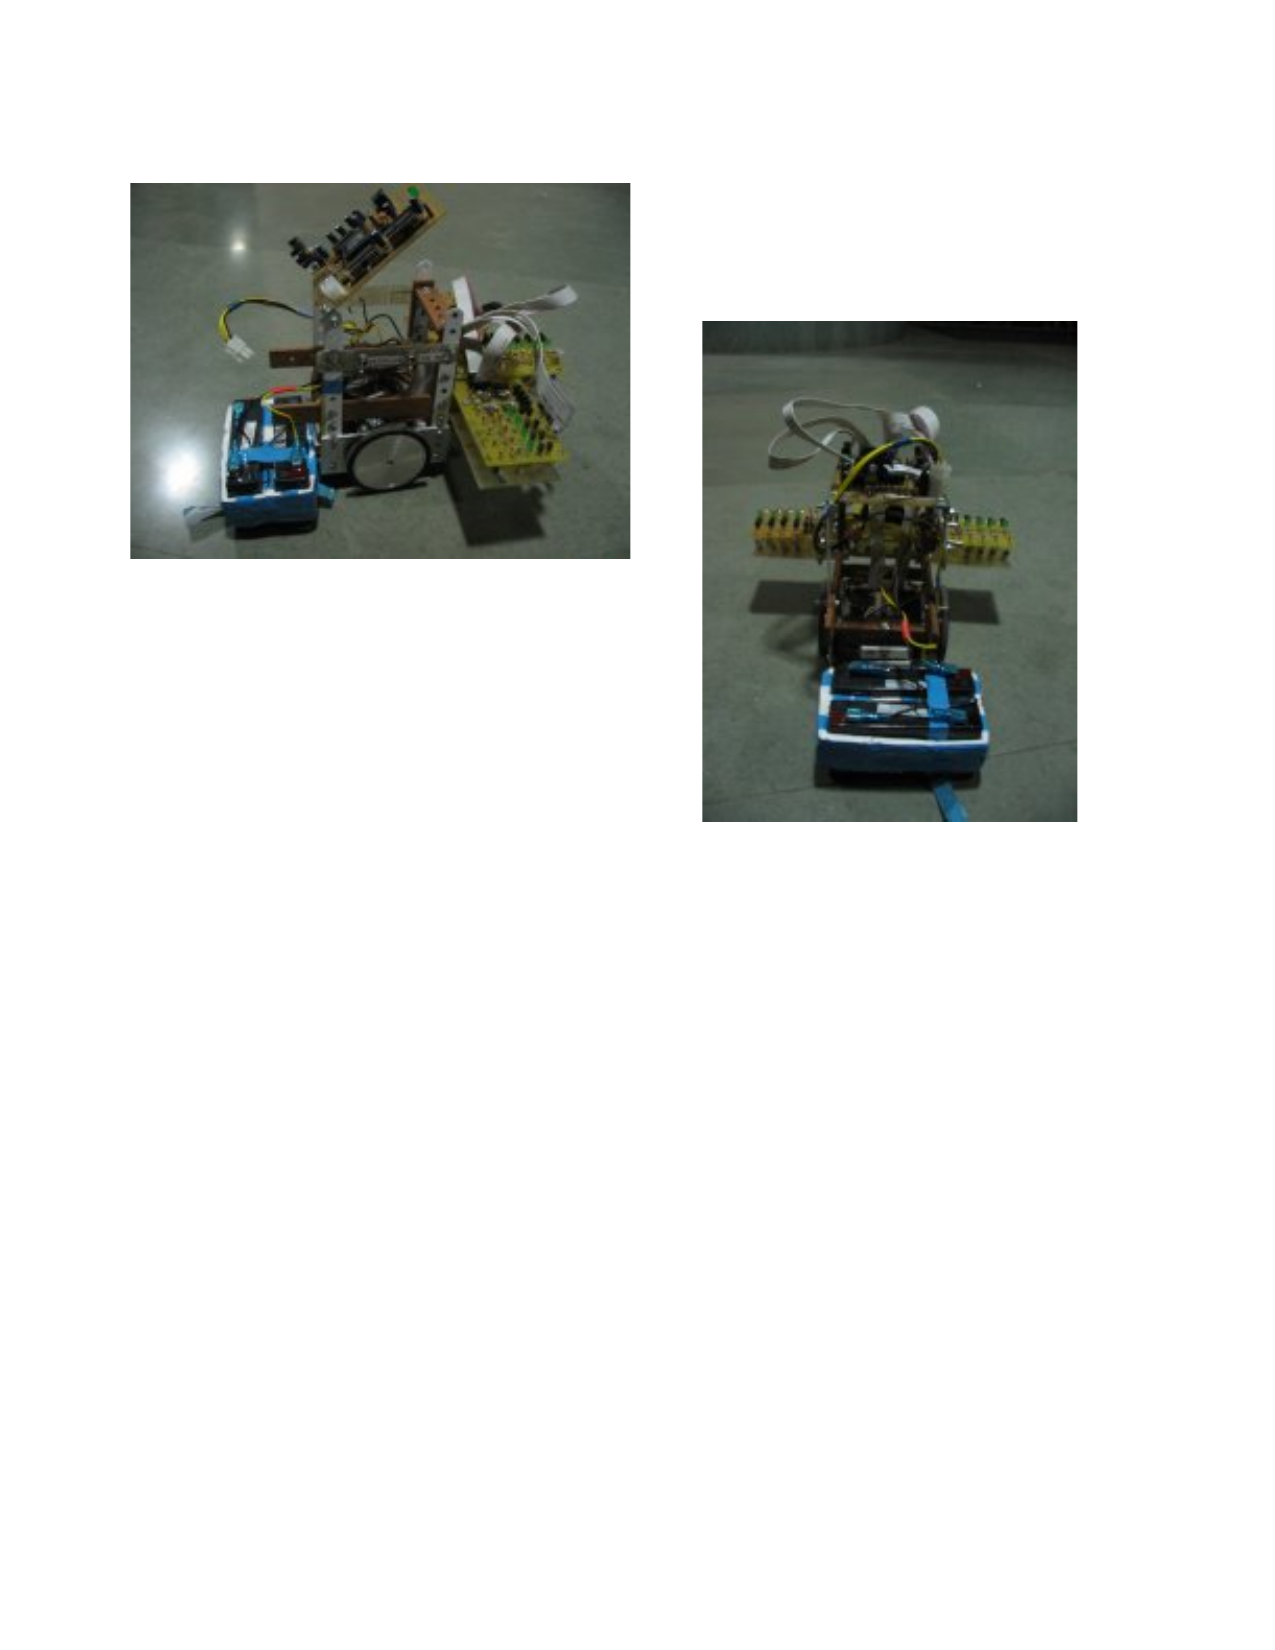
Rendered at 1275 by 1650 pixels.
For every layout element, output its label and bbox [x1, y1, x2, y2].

picture [702, 321, 1078, 822]
picture [130, 183, 631, 559]
